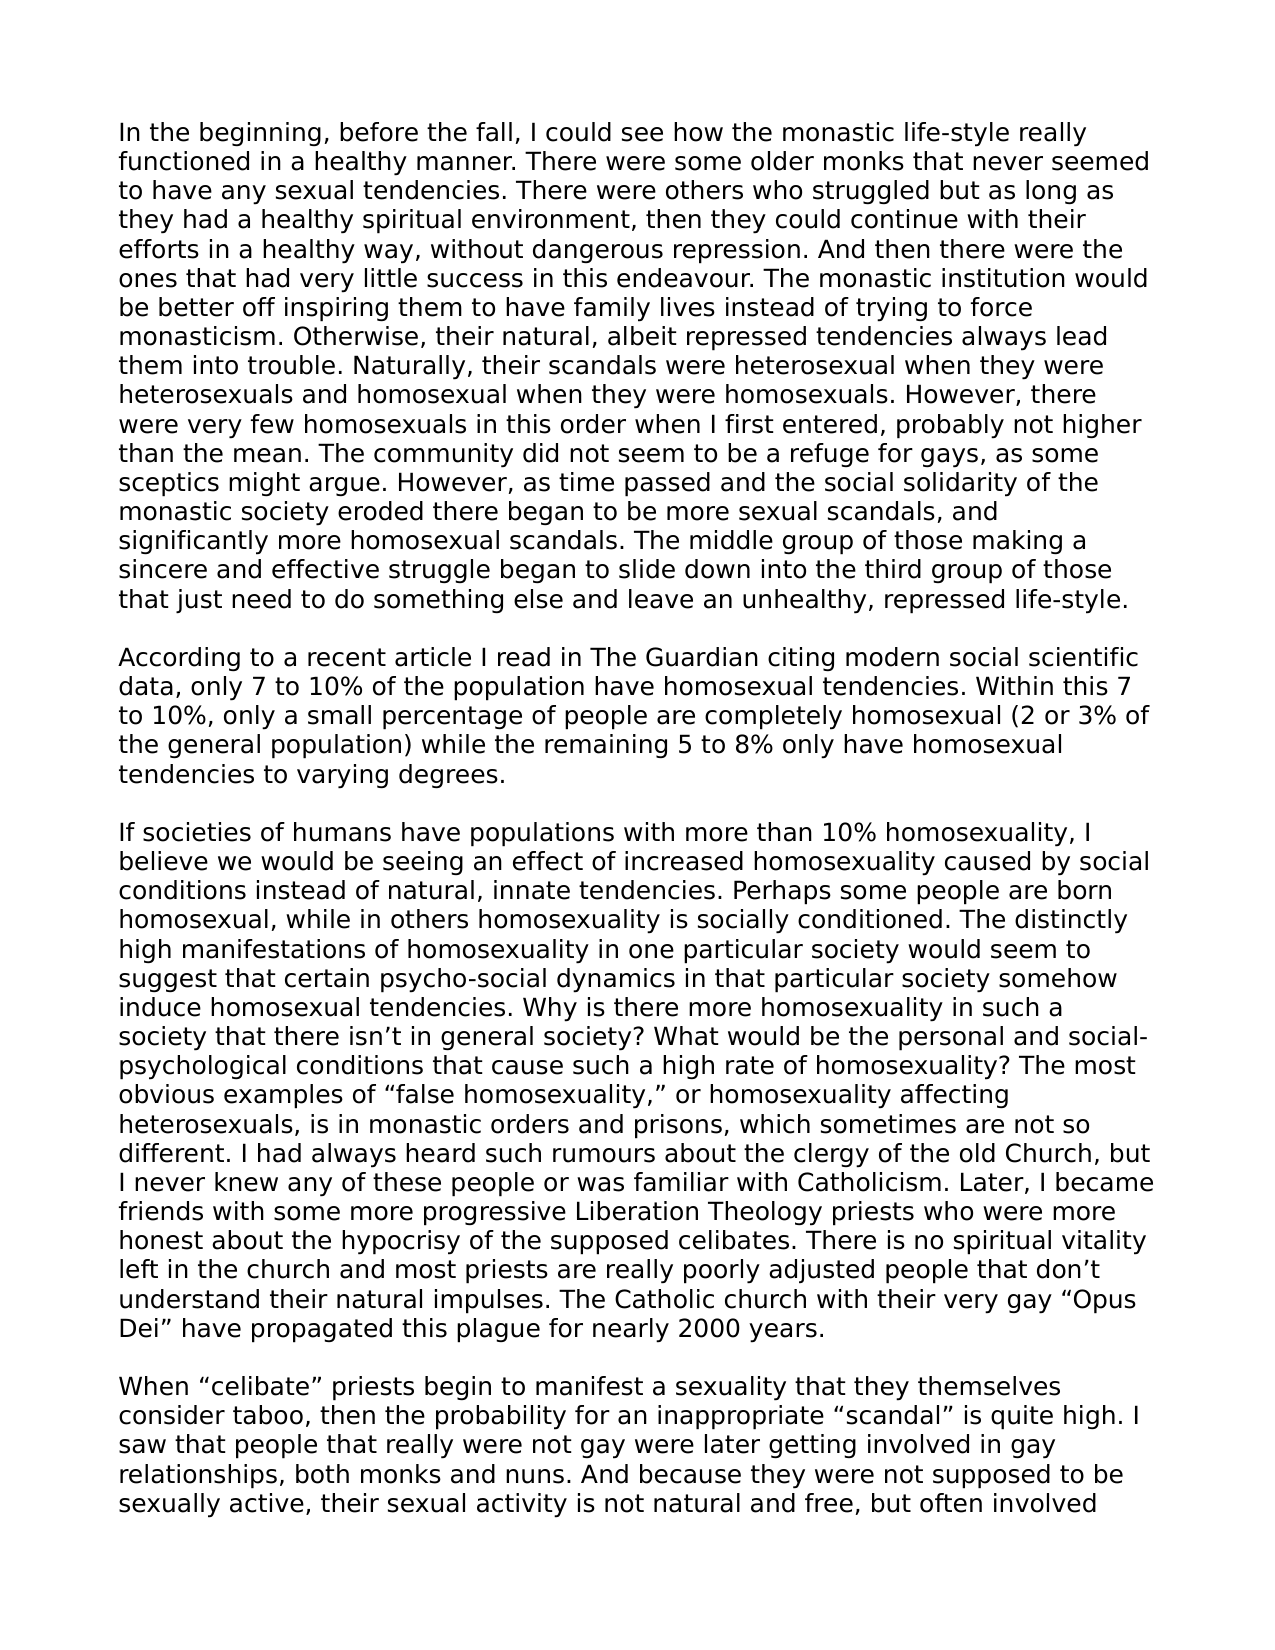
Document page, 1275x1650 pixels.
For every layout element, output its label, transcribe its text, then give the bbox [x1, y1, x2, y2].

text In the beginning, before the fall, I could see how the monastic life-style really functioned in a healthy manner. There were some older monks that never seemed to have any sexual tendencies. There were others who struggled but as long as they had a healthy spiritual environment, then they could continue with their efforts in a healthy way, without dangerous repression. And then there were the ones that had very little success in this endeavour. The monastic institution would be better off inspiring them to have family lives instead of trying to force monasticism. Otherwise, their natural, albeit repressed tendencies always lead them into trouble. Naturally, their scandals were heterosexual when they were heterosexuals and homosexual when they were homosexuals. However, there were very few homosexuals in this order when I first entered, probably not higher than the mean. The community did not seem to be a refuge for gays, as some sceptics might argue. However, as time passed and the social solidarity of the monastic society eroded there began to be more sexual scandals, and significantly more homosexual scandals. The middle group of those making a sincere and effective struggle began to slide down into the third group of those that just need to do something else and leave an unhealthy, repressed life-style. According to a recent article I read in The Guardian citing modern social scientific data, only 7 to 10% of the population have homosexual tendencies. Within this 7 to 10%, only a small percentage of people are completely homosexual (2 or 3% of the general population) while the remaining 5 to 8% only have homosexual tendencies to varying degrees. If societies of humans have populations with more than 10% homosexuality, I believe we would be seeing an effect of increased homosexuality caused by social conditions instead of natural, innate tendencies. Perhaps some people are born homosexual, while in others homosexuality is socially conditioned. The distinctly high manifestations of homosexuality in one particular society would seem to suggest that certain psycho-social dynamics in that particular society somehow induce homosexual tendencies. Why is there more homosexuality in such a society that there isn’t in general society? What would be the personal and social- psychological conditions that cause such a high rate of homosexuality? The most obvious examples of “false homosexuality,” or homosexuality affecting heterosexuals, is in monastic orders and prisons, which sometimes are not so different. I had always heard such rumours about the clergy of the old Church, but I never knew any of these people or was familiar with Catholicism. Later, I became friends with some more progressive Liberation Theology priests who were more honest about the hypocrisy of the supposed celibates. There is no spiritual vitality left in the church and most priests are really poorly adjusted people that don’t understand their natural impulses. The Catholic church with their very gay “Opus Dei” have propagated this plague for nearly 2000 years. When “celibate” priests begin to manifest a sexuality that they themselves consider taboo, then the probability for an inappropriate “scandal” is quite high. I saw that people that really were not gay were later getting involved in gay relationships, both monks and nuns. And because they were not supposed to be sexually active, their sexual activity is not natural and free, but often involved [118, 118, 1157, 1518]
